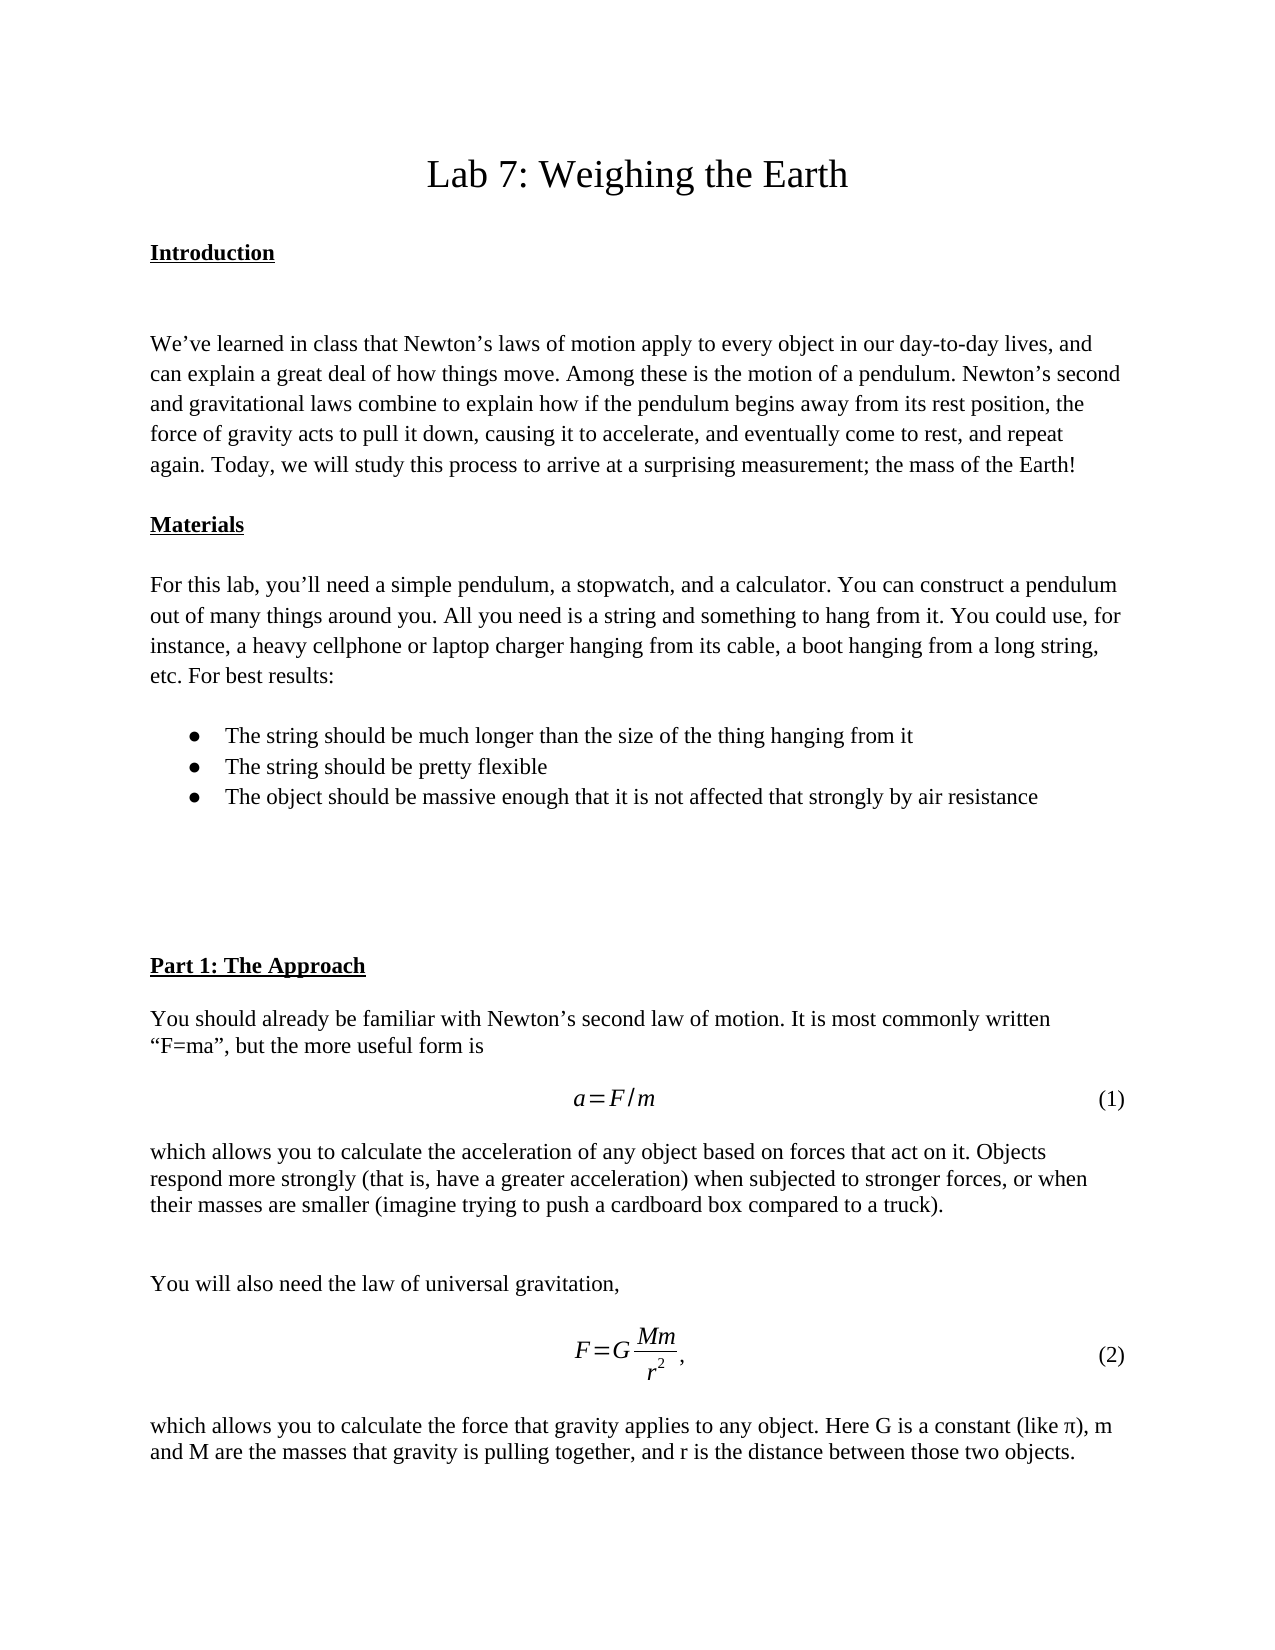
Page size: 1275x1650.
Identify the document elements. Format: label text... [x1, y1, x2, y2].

list The object should be massive enough that it is not affected that strongly by air resistance [187, 783, 1125, 809]
list The string should be pretty flexible [187, 753, 1125, 779]
text which allows you to calculate the force that gravity applies to any object. Here G is a constant (like π), m and M are the masses that gravity is pulling together, and r is the distance between those two objects. [150, 1412, 1125, 1464]
text (1) [150, 1084, 1125, 1112]
list The string should be much longer than the size of the thing hanging from it [187, 722, 1125, 749]
text For this lab, you’ll need a simple pendulum, a stopwatch, and a calculator. You can construct a pendulum out of many things around you. All you need is a string and something to hang from it. You could use, for instance, a heavy cellphone or laptop charger hanging from its cable, a boot hanging from a long string, etc. For best results: [150, 571, 1125, 688]
text Lab 7: Weighing the Earth [150, 150, 1125, 196]
text Materials [150, 511, 1125, 537]
text which allows you to calculate the acceleration of any object based on forces that act on it. Objects respond more strongly (that is, have a greater acceleration) when subjected to stronger forces, or when their masses are smaller (imagine trying to push a cardboard box compared to a truck). [150, 1138, 1125, 1217]
text Part 1: The Approach [150, 953, 1125, 979]
text , (2) [150, 1323, 1125, 1385]
text You will also need the law of universal gravitation, [150, 1270, 1125, 1296]
text You should already be familiar with Newton’s second law of motion. It is most commonly written “F=ma”, but the more useful form is [150, 1005, 1125, 1058]
text We’ve learned in class that Newton’s laws of motion apply to every object in our day-to-day lives, and can explain a great deal of how things move. Among these is the motion of a pendulum. Newton’s second and gravitational laws combine to explain how if the pendulum begins away from its rest position, the force of gravity acts to pull it down, causing it to accelerate, and eventually come to rest, and repeat again. Today, we will study this process to arrive at a surprising measurement; the mass of the Earth! [150, 330, 1125, 477]
text Introduction [150, 239, 1125, 266]
